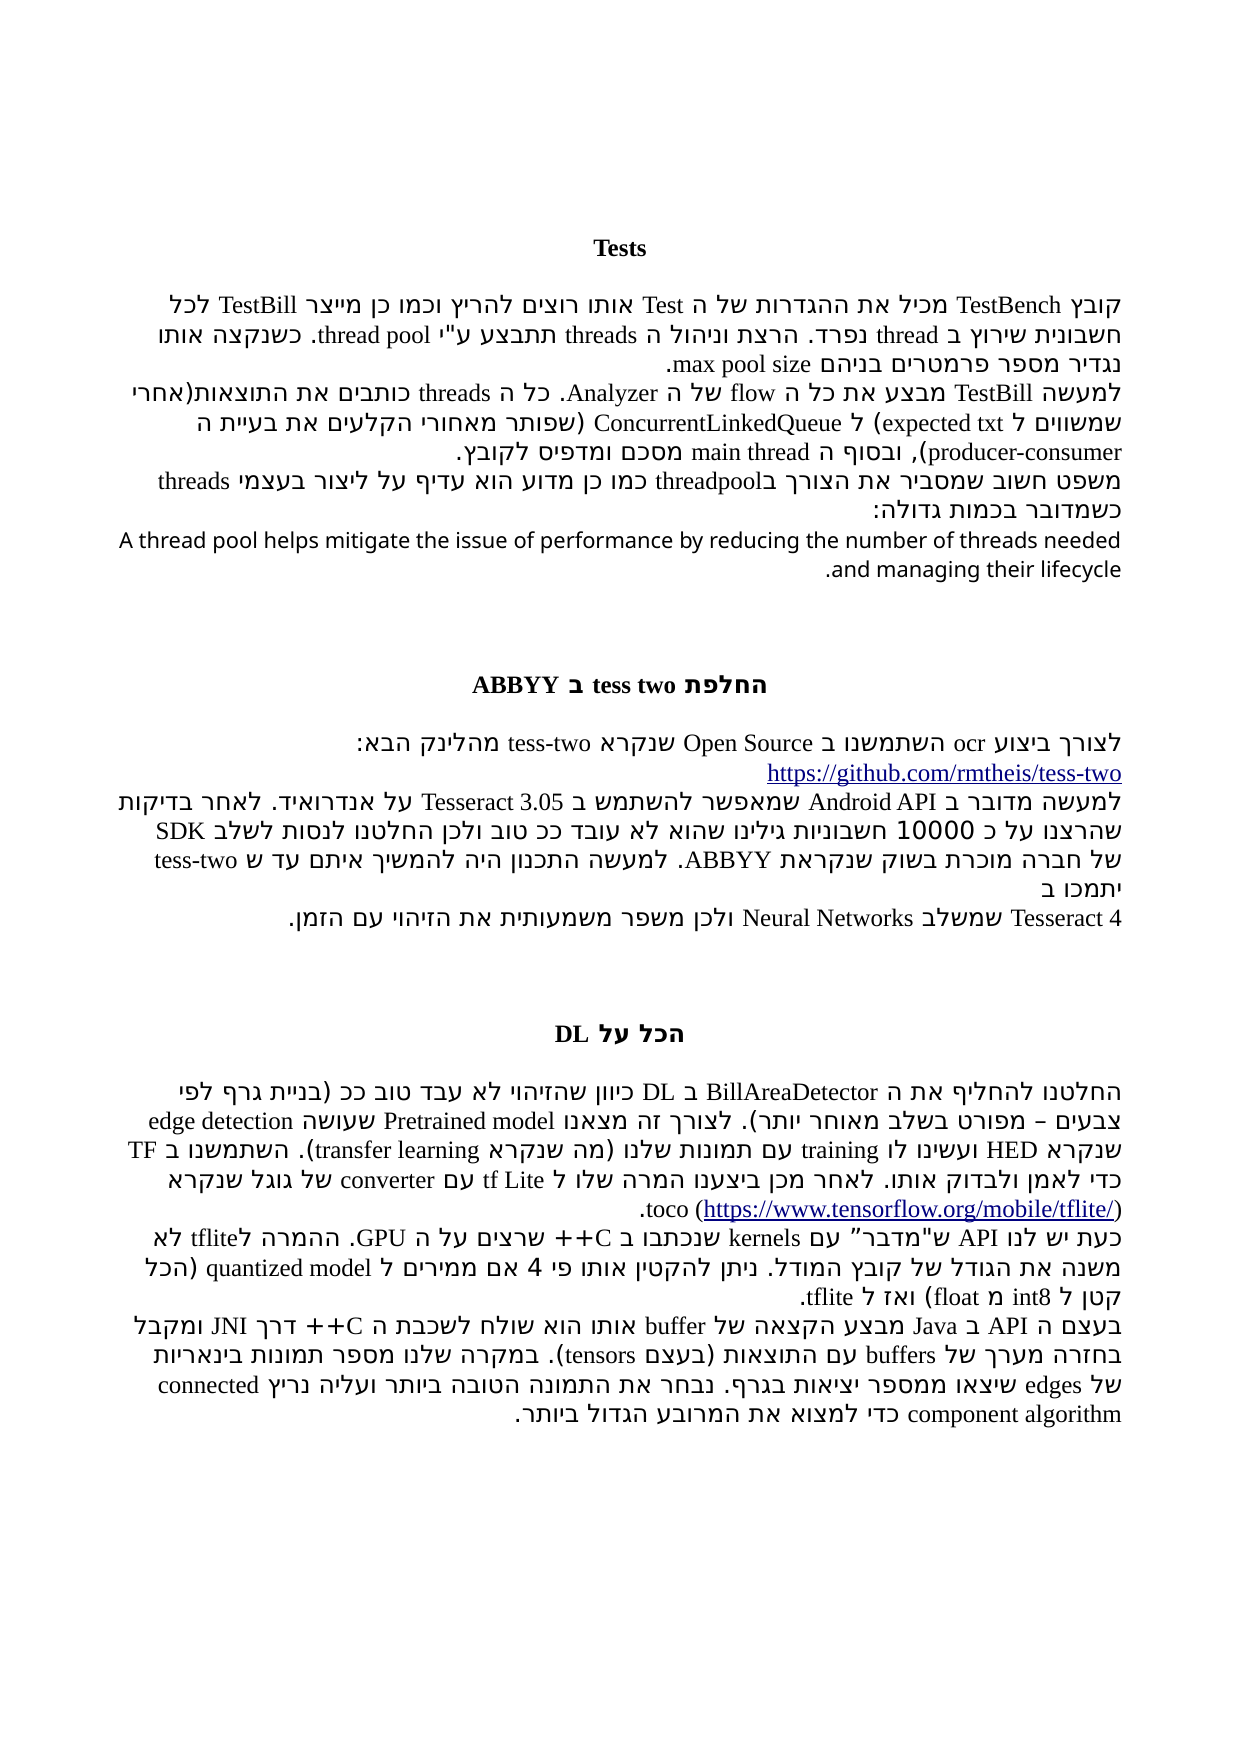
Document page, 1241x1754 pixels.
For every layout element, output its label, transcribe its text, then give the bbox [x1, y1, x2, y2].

text כעת יש לנו API ש"מדבר” עם kernels שנכתבו ב C++ שרצים על ה GPU. ההמרה לtflite לא משנה את הגודל של קובץ המודל. ניתן להקטין אותו פי 4 אם ממירים ל quantized model (הכל קטן ל int8 מ float) ואז ל tflite. [118, 1223, 1122, 1311]
text Tests [118, 233, 1122, 262]
text הכל על DL [118, 1019, 1122, 1048]
text משפט חשוב שמסביר את הצורך בthreadpool כמו כן מדוע הוא עדיף על ליצור בעצמי threads כשמדובר בכמות גדולה: A thread pool helps mitigate the issue of performance by reducing the number of threads needed and managing their lifecycle. [118, 466, 1122, 584]
text למעשה מדובר ב Android API שמאפשר להשתמש ב Tesseract 3.05 על אנדרואיד. לאחר בדיקות שהרצנו על כ 10000 חשבוניות גילינו שהוא לא עובד ככ טוב ולכן החלטנו לנסות לשלב SDK של חברה מוכרת בשוק שנקראת ABBYY. למעשה התכנון היה להמשיך איתם עד ש tess-two יתמכו ב [118, 787, 1122, 903]
text Tesseract 4 שמשלב Neural Networks ולכן משפר משמעותית את הזיהוי עם הזמן. [118, 903, 1122, 933]
text לצורך ביצוע ocr השתמשנו ב Open Source שנקרא tess-two מהלינק הבא: https://github.com/rmtheis/tess-two [118, 728, 1122, 787]
text החלפת tess two ב ABBYY [118, 671, 1122, 700]
text החלטנו להחליף את ה BillAreaDetector ב DL כיוון שהזיהוי לא עבד טוב ככ (בניית גרף לפי צבעים – מפורט בשלב מאוחר יותר). לצורך זה מצאנו Pretrained model שעושה edge detection שנקרא HED ועשינו לו training עם תמונות שלנו (מה שנקרא transfer learning). השתמשנו ב TF כדי לאמן ולבדוק אותו. לאחר מכן ביצענו המרה שלו ל tf Lite עם converter של גוגל שנקרא toco (https://www.tensorflow.org/mobile/tflite/). [118, 1077, 1122, 1223]
text בעצם ה API ב Java מבצע הקצאה של buffer אותו הוא שולח לשכבת ה C++ דרך JNI ומקבל בחזרה מערך של buffers עם התוצאות (בעצם tensors). במקרה שלנו מספר תמונות בינאריות של edges שיצאו ממספר יציאות בגרף. נבחר את התמונה הטובה ביותר ועליה נריץ connected component algorithm כדי למצוא את המרובע הגדול ביותר. [118, 1311, 1122, 1428]
text למעשה TestBill מבצע את כל ה flow של ה Analyzer. כל ה threads כותבים את התוצאות(אחרי שמשווים ל expected txt) ל ConcurrentLinkedQueue (שפותר מאחורי הקלעים את בעיית ה producer-consumer), ובסוף ה main thread מסכם ומדפיס לקובץ. [118, 378, 1122, 466]
text קובץ TestBench מכיל את ההגדרות של ה Test אותו רוצים להריץ וכמו כן מייצר TestBill לכל חשבונית שירוץ ב thread נפרד. הרצת וניהול ה threads תתבצע ע"י thread pool. כשנקצה אותו נגדיר מספר פרמטרים בניהם max pool size. [118, 291, 1122, 378]
